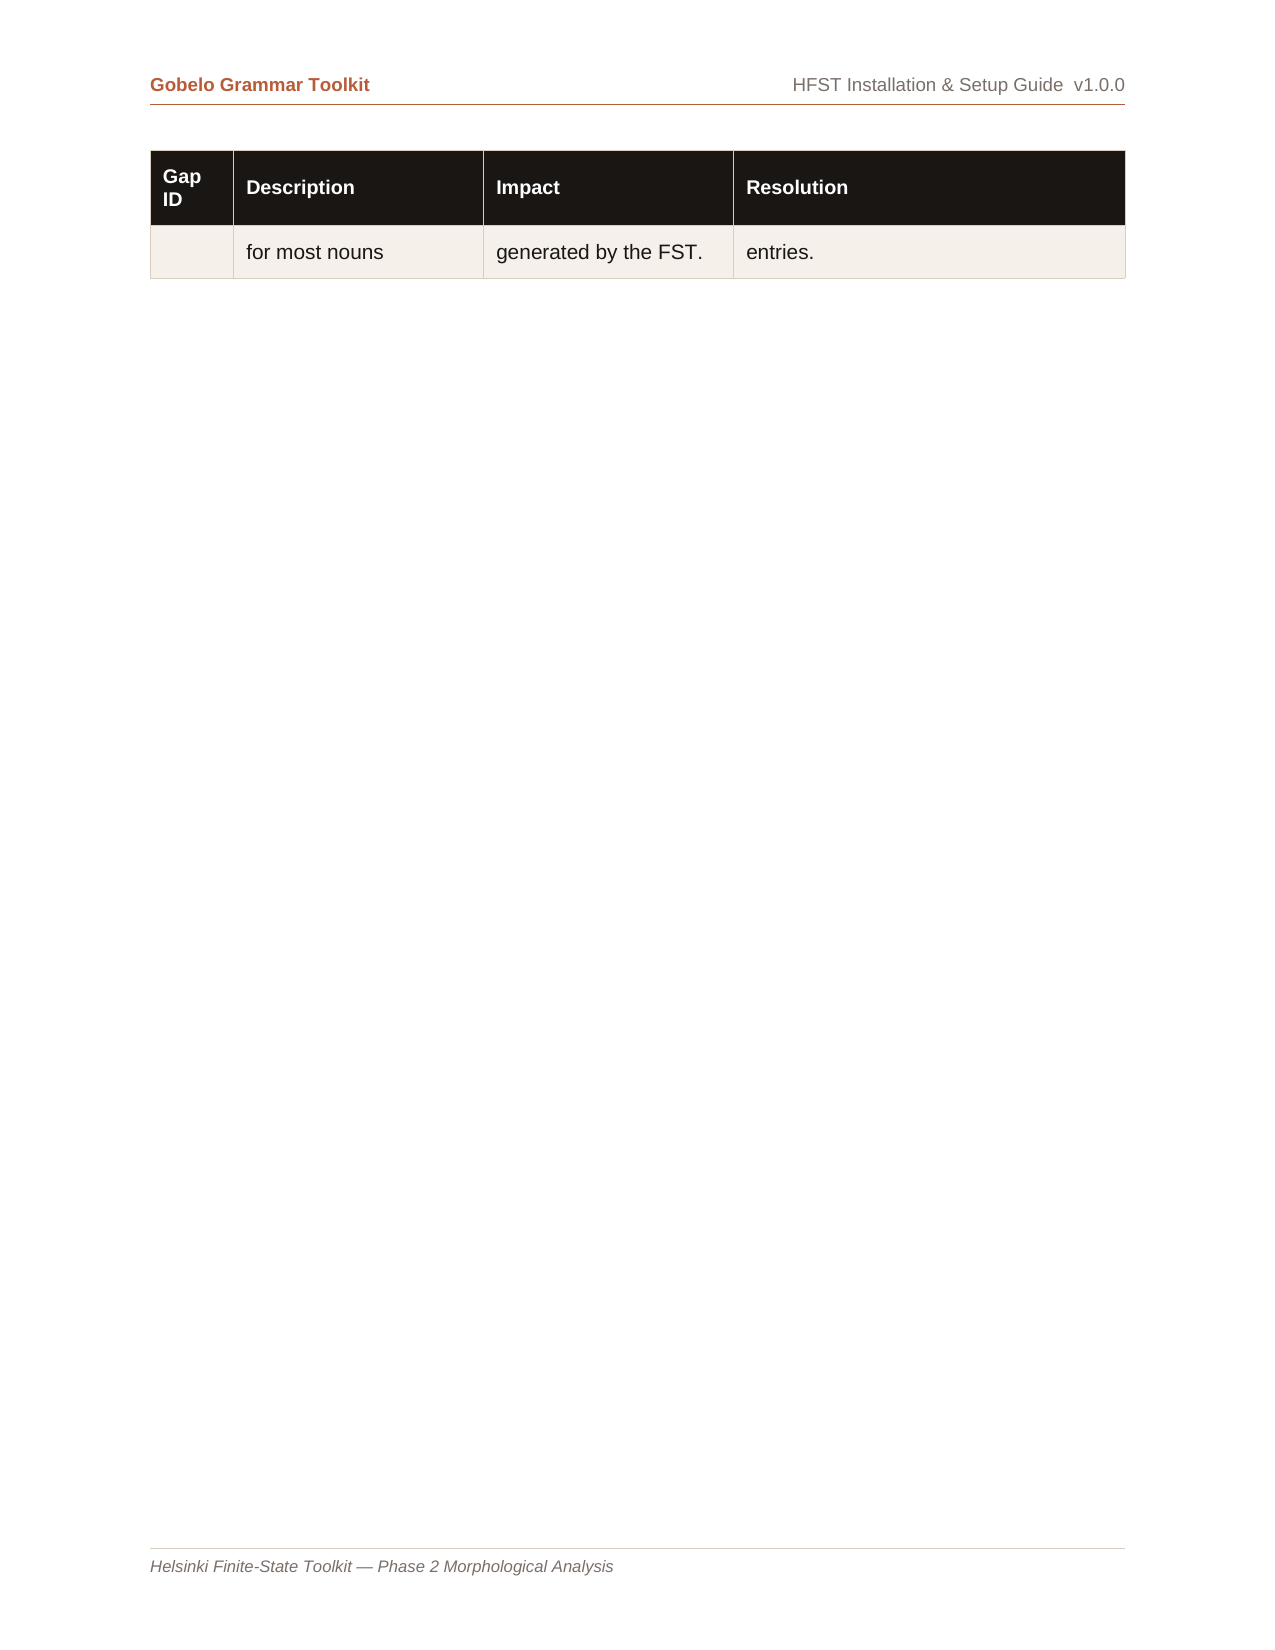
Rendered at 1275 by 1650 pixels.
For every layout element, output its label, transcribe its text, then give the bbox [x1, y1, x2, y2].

table_header Resolution [734, 151, 1125, 225]
table_cell for most nouns [234, 226, 483, 278]
table_cell [151, 226, 233, 278]
table_cell entries. [734, 226, 1125, 278]
table_header Description [234, 151, 483, 225]
table_header Impact [484, 151, 733, 225]
table_cell generated by the FST. [484, 226, 733, 278]
table_header Gap ID [151, 151, 233, 225]
